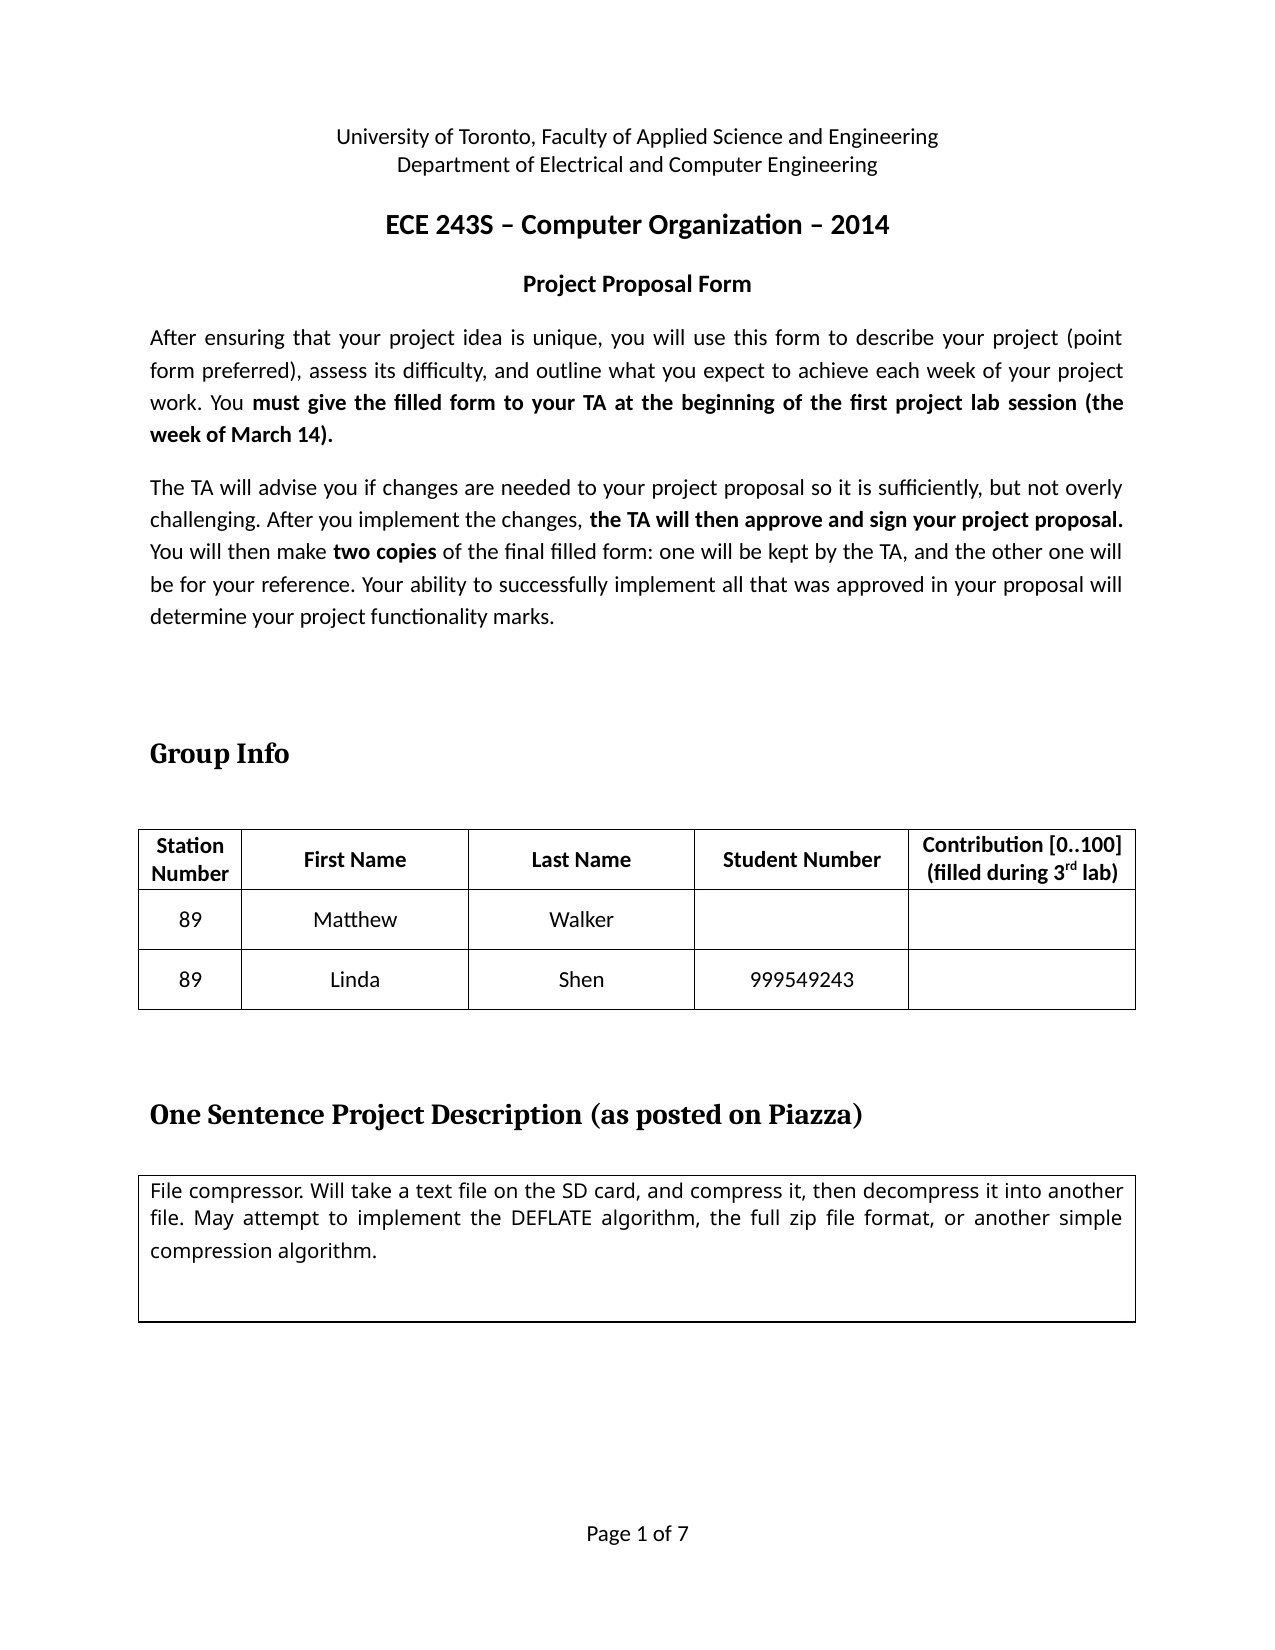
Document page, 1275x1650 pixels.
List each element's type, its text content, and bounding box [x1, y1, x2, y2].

table_header Contribution [0..100] (filled during 3rd lab) [909, 830, 1135, 889]
table_cell Shen [469, 950, 694, 1009]
table_cell Matthew [242, 890, 468, 949]
text Project Proposal Form [150, 268, 1125, 298]
table_cell [695, 890, 908, 949]
subtitle Group Info [150, 737, 1125, 771]
table_cell Linda [242, 950, 468, 1009]
table_header First Name [242, 830, 468, 889]
text ECE 243S – Computer Organization – 2014 [150, 206, 1125, 242]
table_header Station Number [139, 830, 241, 889]
table_cell [909, 950, 1135, 1009]
text University of Toronto, Faculty of Applied Science and Engineering [150, 122, 1125, 150]
text Department of Electrical and Computer Engineering [150, 150, 1125, 178]
subtitle One Sentence Project Description (as posted on Piazza) [150, 1098, 1125, 1132]
table_header File compressor. Will take a text file on the SD card, and compress it, then decompress it into another file. May attempt to implement the DEFLATE algorithm, the full zip file format, or another simple compression algorithm. [139, 1176, 1135, 1321]
text After ensuring that your project idea is unique, you will use this form to describe your project (point form preferred), assess its difficulty, and outline what you expect to achieve each week of your project work. You must give the filled form to your TA at the beginning of the first project lab session (the week of March 14). [150, 323, 1125, 448]
text The TA will advise you if changes are needed to your project proposal so it is sufficiently, but not overly challenging. After you implement the changes, the TA will then approve and sign your project proposal. You will then make two copies of the final filled form: one will be kept by the TA, and the other one will be for your reference. Your ability to successfully implement all that was approved in your proposal will determine your project functionality marks. [150, 473, 1125, 630]
table_header Student Number [695, 830, 908, 889]
table_cell 89 [139, 950, 241, 1009]
table_cell 999549243 [695, 950, 908, 1009]
table_cell Walker [469, 890, 694, 949]
table_header Last Name [469, 830, 694, 889]
table_cell [909, 890, 1135, 949]
table_cell 89 [139, 890, 241, 949]
